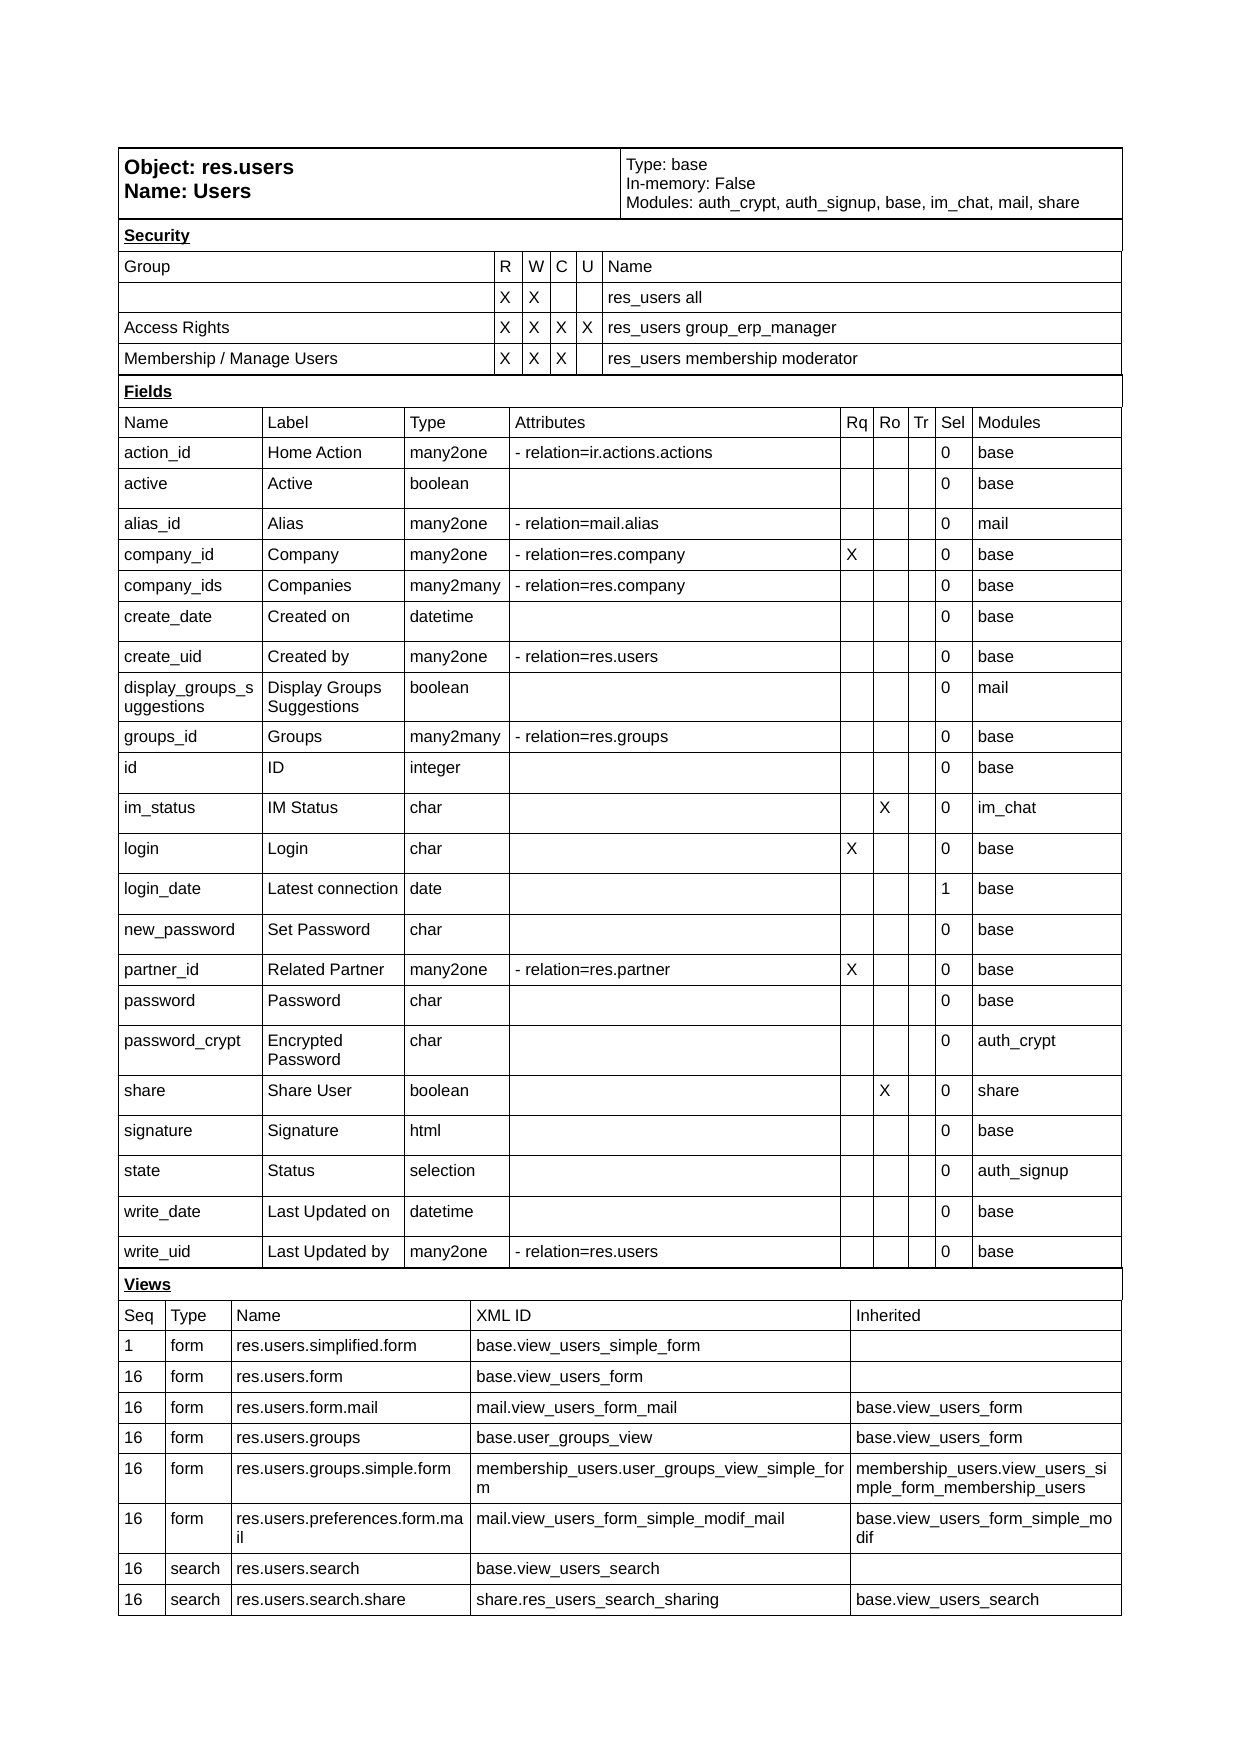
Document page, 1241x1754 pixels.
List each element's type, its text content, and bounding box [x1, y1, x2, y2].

table_cell [909, 571, 935, 601]
table_cell X [551, 313, 576, 343]
table_cell - relation=mail.alias [510, 509, 840, 539]
table_cell membership_users.user_groups_view_simple_form [471, 1454, 850, 1503]
table_cell [510, 1197, 840, 1236]
table_cell [874, 874, 908, 913]
table_cell [577, 283, 602, 312]
table_cell [874, 753, 908, 792]
table_cell [874, 571, 908, 601]
table_header Object: res.users Name: Users [119, 149, 620, 218]
table_header Security [119, 220, 1122, 251]
table_cell res_users all [603, 283, 1121, 312]
table_cell Active [263, 469, 404, 508]
table_cell [909, 915, 935, 954]
table_cell char [405, 794, 509, 833]
table_cell signature [119, 1116, 262, 1155]
table_cell 16 [119, 1393, 165, 1422]
table_cell base [973, 469, 1121, 508]
table_cell [874, 642, 908, 672]
table_cell base.view_users_form [471, 1362, 850, 1392]
table_cell [874, 540, 908, 570]
table_cell X [495, 283, 522, 312]
table_cell display_groups_suggestions [119, 673, 262, 721]
table_cell 0 [936, 602, 972, 641]
table_cell [851, 1554, 1121, 1584]
table_cell char [405, 915, 509, 954]
table_cell [874, 1026, 908, 1075]
table_cell [909, 602, 935, 641]
table_cell selection [405, 1156, 509, 1196]
table_cell X [841, 955, 873, 984]
table_cell 0 [936, 753, 972, 792]
table_cell [841, 1156, 873, 1196]
table_cell im_status [119, 794, 262, 833]
table_cell [909, 955, 935, 984]
table_cell 0 [936, 1197, 972, 1236]
table_cell base.view_users_form [851, 1424, 1121, 1453]
table_cell form [166, 1504, 231, 1553]
table_cell [510, 915, 840, 954]
table_cell create_date [119, 602, 262, 641]
table_header Views [119, 1269, 1122, 1299]
table_cell password_crypt [119, 1026, 262, 1075]
table_cell 0 [936, 469, 972, 508]
table_cell [909, 753, 935, 792]
table_cell res.users.groups [232, 1424, 470, 1453]
table_cell [119, 283, 494, 312]
table_cell [909, 834, 935, 873]
table_cell 0 [936, 722, 972, 752]
table_cell 16 [119, 1362, 165, 1392]
table_cell base [973, 540, 1121, 570]
table_cell [909, 874, 935, 913]
table_cell html [405, 1116, 509, 1155]
table_cell base.view_users_search [851, 1585, 1121, 1614]
table_cell base [973, 602, 1121, 641]
table_cell Created on [263, 602, 404, 641]
table_cell mail [973, 509, 1121, 539]
table_cell [874, 469, 908, 508]
table_cell active [119, 469, 262, 508]
table_cell many2one [405, 509, 509, 539]
table_cell share.res_users_search_sharing [471, 1585, 850, 1614]
table_cell - relation=res.groups [510, 722, 840, 752]
table_cell [841, 1237, 873, 1267]
table_cell base [973, 722, 1121, 752]
table_cell [510, 794, 840, 833]
table_cell login [119, 834, 262, 873]
table_cell [909, 1026, 935, 1075]
table_cell 0 [936, 794, 972, 833]
table_cell [841, 794, 873, 833]
table_cell [909, 438, 935, 468]
table_cell Access Rights [119, 313, 494, 343]
table_cell [510, 753, 840, 792]
table_cell Related Partner [263, 955, 404, 984]
table_cell [909, 469, 935, 508]
table_cell many2one [405, 642, 509, 672]
table_cell [510, 986, 840, 1025]
table_cell login_date [119, 874, 262, 913]
table_cell share [973, 1076, 1121, 1115]
table_cell [841, 469, 873, 508]
table_cell base [973, 955, 1121, 984]
table_cell X [495, 344, 522, 374]
table_header XML ID [471, 1301, 850, 1330]
table_header Seq [119, 1301, 165, 1330]
table_cell 0 [936, 1076, 972, 1115]
table_cell [510, 1116, 840, 1155]
table_cell Latest connection [263, 874, 404, 913]
table_cell im_chat [973, 794, 1121, 833]
table_cell base.view_users_form [851, 1393, 1121, 1422]
table_cell [874, 602, 908, 641]
table_cell X [841, 834, 873, 873]
table_header Inherited [851, 1301, 1121, 1330]
table_cell new_password [119, 915, 262, 954]
table_cell many2many [405, 722, 509, 752]
table_cell ID [263, 753, 404, 792]
table_cell integer [405, 753, 509, 792]
table_cell res_users membership moderator [603, 344, 1121, 374]
table_cell [874, 1197, 908, 1236]
table_cell [510, 1076, 840, 1115]
table_cell [510, 469, 840, 508]
table_cell mail.view_users_form_mail [471, 1393, 850, 1422]
table_cell boolean [405, 673, 509, 721]
table_cell X [841, 540, 873, 570]
table_cell id [119, 753, 262, 792]
table_cell [510, 1156, 840, 1196]
table_cell 0 [936, 1237, 972, 1267]
table_cell X [523, 344, 550, 374]
table_cell search [166, 1585, 231, 1614]
table_cell X [495, 313, 522, 343]
table_cell [841, 722, 873, 752]
table_cell datetime [405, 602, 509, 641]
table_cell base [973, 986, 1121, 1025]
table_cell [841, 438, 873, 468]
table_header Type [166, 1301, 231, 1330]
table_cell base [973, 1197, 1121, 1236]
table_cell base.user_groups_view [471, 1424, 850, 1453]
table_cell Membership / Manage Users [119, 344, 494, 374]
table_cell res_users group_erp_manager [603, 313, 1121, 343]
table_cell 1 [936, 874, 972, 913]
table_cell state [119, 1156, 262, 1196]
table_cell many2one [405, 1237, 509, 1267]
table_cell boolean [405, 1076, 509, 1115]
table_cell 0 [936, 1026, 972, 1075]
table_header Attributes [510, 408, 840, 437]
table_header Tr [909, 408, 935, 437]
table_cell 0 [936, 1156, 972, 1196]
table_cell Company [263, 540, 404, 570]
table_cell alias_id [119, 509, 262, 539]
table_cell many2one [405, 955, 509, 984]
table_cell Last Updated on [263, 1197, 404, 1236]
table_header Modules [973, 408, 1121, 437]
table_cell [874, 1116, 908, 1155]
table_header Group [119, 252, 494, 282]
table_cell base [973, 753, 1121, 792]
table_cell X [874, 794, 908, 833]
table_header Ro [874, 408, 908, 437]
table_cell [851, 1362, 1121, 1392]
table_cell Set Password [263, 915, 404, 954]
table_header Rq [841, 408, 873, 437]
table_cell 16 [119, 1424, 165, 1453]
table_cell base [973, 438, 1121, 468]
table_cell many2one [405, 438, 509, 468]
table_cell base [973, 834, 1121, 873]
table_cell [874, 1156, 908, 1196]
table_cell res.users.search.share [232, 1585, 470, 1614]
table_cell X [577, 313, 602, 343]
table_cell Home Action [263, 438, 404, 468]
table_header Name [232, 1301, 470, 1330]
table_cell Display Groups Suggestions [263, 673, 404, 721]
table_cell partner_id [119, 955, 262, 984]
table_cell [510, 874, 840, 913]
table_cell res.users.preferences.form.mail [232, 1504, 470, 1553]
table_cell [909, 1237, 935, 1267]
table_cell base [973, 1116, 1121, 1155]
table_cell [551, 283, 576, 312]
table_cell [909, 794, 935, 833]
table_cell date [405, 874, 509, 913]
table_cell 0 [936, 834, 972, 873]
table_cell char [405, 986, 509, 1025]
table_cell groups_id [119, 722, 262, 752]
table_cell [874, 509, 908, 539]
table_cell res.users.search [232, 1554, 470, 1584]
table_cell [874, 834, 908, 873]
table_cell 0 [936, 915, 972, 954]
table_cell [874, 955, 908, 984]
table_cell 0 [936, 673, 972, 721]
table_cell 0 [936, 642, 972, 672]
table_cell X [523, 313, 550, 343]
table_cell create_uid [119, 642, 262, 672]
table_cell [909, 722, 935, 752]
table_cell [841, 571, 873, 601]
table_cell [909, 673, 935, 721]
table_cell 0 [936, 955, 972, 984]
table_cell [841, 986, 873, 1025]
table_cell [510, 834, 840, 873]
table_cell res.users.form [232, 1362, 470, 1392]
table_cell - relation=res.users [510, 1237, 840, 1267]
table_cell [510, 602, 840, 641]
table_cell [510, 673, 840, 721]
table_cell many2one [405, 540, 509, 570]
table_cell [909, 642, 935, 672]
table_header Type: base In-memory: False Modules: auth_crypt, auth_signup, base, im_chat, mail, share [621, 149, 1122, 218]
table_cell res.users.form.mail [232, 1393, 470, 1422]
table_cell many2many [405, 571, 509, 601]
table_cell 16 [119, 1585, 165, 1614]
table_header C [551, 252, 576, 282]
table_cell 0 [936, 571, 972, 601]
table_cell [874, 673, 908, 721]
table_cell Alias [263, 509, 404, 539]
table_cell base [973, 874, 1121, 913]
table_cell form [166, 1424, 231, 1453]
table_cell 1 [119, 1331, 165, 1361]
table_cell 16 [119, 1454, 165, 1503]
table_cell 0 [936, 1116, 972, 1155]
table_cell password [119, 986, 262, 1025]
table_cell [841, 602, 873, 641]
table_cell Groups [263, 722, 404, 752]
table_cell base [973, 915, 1121, 954]
table_cell [841, 673, 873, 721]
table_cell base.view_users_form_simple_modif [851, 1504, 1121, 1553]
table_cell [909, 1156, 935, 1196]
table_cell form [166, 1393, 231, 1422]
table_cell res.users.simplified.form [232, 1331, 470, 1361]
table_cell write_uid [119, 1237, 262, 1267]
table_cell 0 [936, 438, 972, 468]
table_cell membership_users.view_users_simple_form_membership_users [851, 1454, 1121, 1503]
table_cell X [523, 283, 550, 312]
table_header Fields [119, 376, 1122, 407]
table_cell [841, 509, 873, 539]
table_cell [874, 438, 908, 468]
table_cell - relation=res.partner [510, 955, 840, 984]
table_cell 0 [936, 986, 972, 1025]
table_cell 16 [119, 1554, 165, 1584]
table_cell mail.view_users_form_simple_modif_mail [471, 1504, 850, 1553]
table_cell auth_crypt [973, 1026, 1121, 1075]
table_cell datetime [405, 1197, 509, 1236]
table_cell base [973, 1237, 1121, 1267]
table_cell - relation=res.users [510, 642, 840, 672]
table_cell 0 [936, 540, 972, 570]
table_cell [909, 1076, 935, 1115]
table_cell [874, 1237, 908, 1267]
table_cell [841, 1197, 873, 1236]
table_cell - relation=res.company [510, 540, 840, 570]
table_cell X [551, 344, 576, 374]
table_cell 0 [936, 509, 972, 539]
table_cell [851, 1331, 1121, 1361]
table_cell company_ids [119, 571, 262, 601]
table_cell [841, 1116, 873, 1155]
table_cell [874, 722, 908, 752]
table_cell [874, 915, 908, 954]
table_cell Companies [263, 571, 404, 601]
table_header W [523, 252, 550, 282]
table_cell Encrypted Password [263, 1026, 404, 1075]
table_cell base [973, 642, 1121, 672]
table_cell Signature [263, 1116, 404, 1155]
table_cell [909, 540, 935, 570]
table_cell [841, 915, 873, 954]
table_header Name [603, 252, 1121, 282]
table_cell 16 [119, 1504, 165, 1553]
table_cell [841, 753, 873, 792]
table_header R [495, 252, 522, 282]
table_cell char [405, 834, 509, 873]
table_cell [909, 509, 935, 539]
table_cell [874, 986, 908, 1025]
table_cell [909, 986, 935, 1025]
table_cell X [874, 1076, 908, 1115]
table_cell Last Updated by [263, 1237, 404, 1267]
table_cell [841, 1026, 873, 1075]
table_cell form [166, 1331, 231, 1361]
table_cell search [166, 1554, 231, 1584]
table_header Sel [936, 408, 972, 437]
table_cell - relation=ir.actions.actions [510, 438, 840, 468]
table_cell Password [263, 986, 404, 1025]
table_cell IM Status [263, 794, 404, 833]
table_cell boolean [405, 469, 509, 508]
table_cell company_id [119, 540, 262, 570]
table_cell char [405, 1026, 509, 1075]
table_cell [510, 1026, 840, 1075]
table_cell [841, 874, 873, 913]
table_cell [841, 642, 873, 672]
table_cell base [973, 571, 1121, 601]
table_header Type [405, 408, 509, 437]
table_cell auth_signup [973, 1156, 1121, 1196]
table_cell write_date [119, 1197, 262, 1236]
table_header U [577, 252, 602, 282]
table_cell [909, 1197, 935, 1236]
table_cell base.view_users_simple_form [471, 1331, 850, 1361]
table_cell base.view_users_search [471, 1554, 850, 1584]
table_cell [909, 1116, 935, 1155]
table_cell form [166, 1454, 231, 1503]
table_cell mail [973, 673, 1121, 721]
table_cell Status [263, 1156, 404, 1196]
table_cell share [119, 1076, 262, 1115]
table_header Name [119, 408, 262, 437]
table_cell [841, 1076, 873, 1115]
table_cell Created by [263, 642, 404, 672]
table_cell - relation=res.company [510, 571, 840, 601]
table_header Label [263, 408, 404, 437]
table_cell action_id [119, 438, 262, 468]
table_cell Login [263, 834, 404, 873]
table_cell form [166, 1362, 231, 1392]
table_cell [577, 344, 602, 374]
table_cell Share User [263, 1076, 404, 1115]
table_cell res.users.groups.simple.form [232, 1454, 470, 1503]
